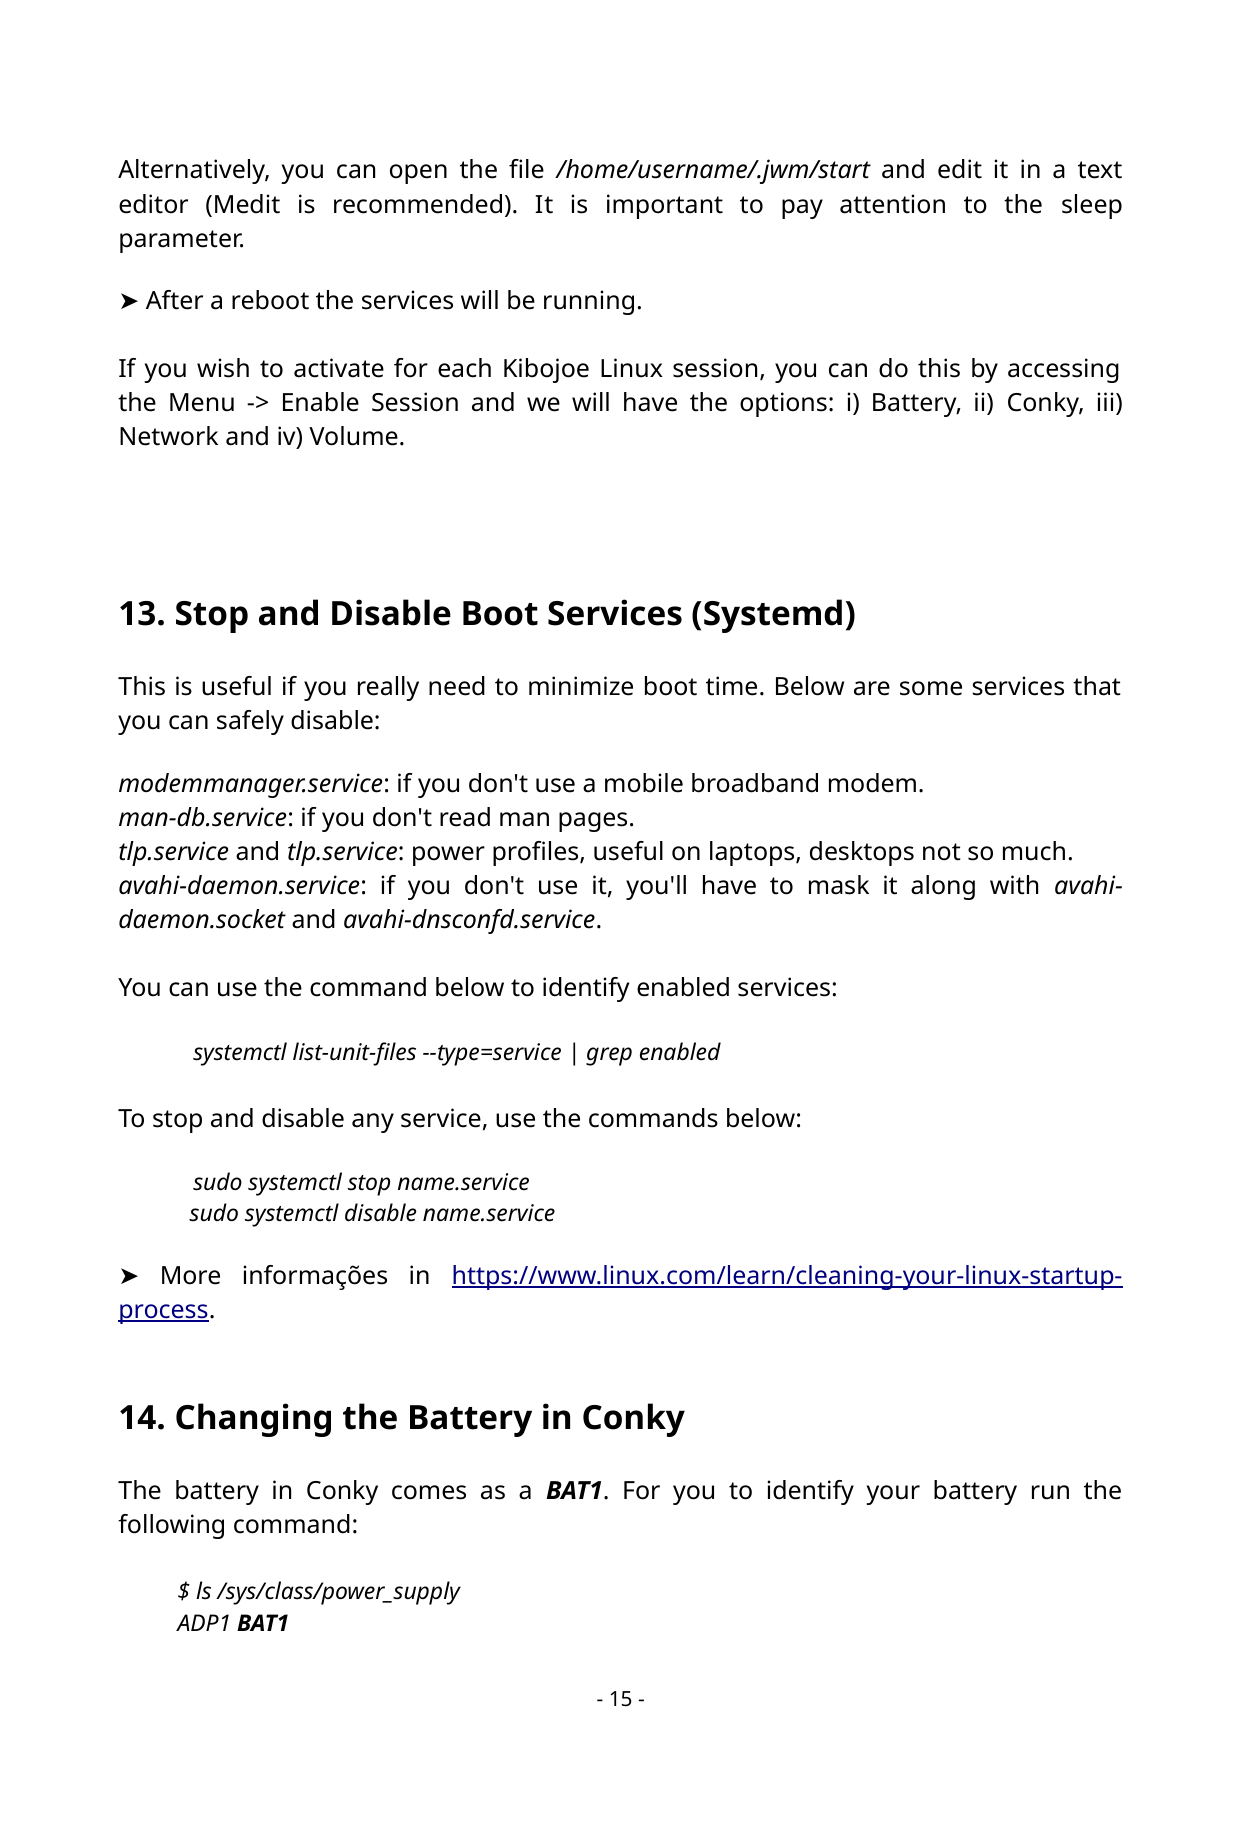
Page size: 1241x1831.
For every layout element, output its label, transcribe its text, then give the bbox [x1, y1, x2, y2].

text tlp.service and tlp.service: power profiles, useful on laptops, desktops not so much. [118, 834, 1123, 868]
text systemctl list-unit-files --type=service | grep enabled [193, 1035, 1123, 1067]
text This is useful if you really need to minimize boot time. Below are some services that you can safely disable: [118, 635, 1123, 737]
text To stop and disable any service, use the commands below: [118, 1101, 1123, 1135]
text ➤ After a reboot the services will be running. [118, 283, 1123, 317]
text $ ls /sys/class/power_supply [177, 1575, 1123, 1606]
subtitle 14. Changing the Battery in Conky [118, 1393, 1123, 1439]
text sudo systemctl disable name.service [118, 1197, 1123, 1228]
text man-db.service: if you don't read man pages. [118, 800, 1123, 834]
text modemmanager.service: if you don't use a mobile broadband modem. [118, 766, 1123, 800]
text Alternatively, you can open the file /home/username/.jwm/start and edit it in a text editor (Medit is recommended). It is important to pay attention to the sleep parameter. [118, 152, 1123, 254]
text sudo systemctl stop name.service [193, 1166, 1123, 1197]
text You can use the command below to identify enabled services: [118, 970, 1123, 1004]
text If you wish to activate for each Kibojoe Linux session, you can do this by accessing the Menu -> Enable Session and we will have the options: i) Battery, ii) Conky, iii) Network and iv) Volume. [118, 351, 1123, 453]
subtitle 13. Stop and Disable Boot Services (Systemd) [118, 589, 1123, 635]
text ➤ More informações in https://www.linux.com/learn/cleaning-your-linux-startup-process. [118, 1257, 1123, 1325]
text ADP1 BAT1 [177, 1606, 1123, 1638]
text The battery in Conky comes as a BAT1. For you to identify your battery run the following command: [118, 1473, 1123, 1541]
text avahi-daemon.service: if you don't use it, you'll have to mask it along with avahi-daemon.socket and avahi-dnsconfd.service. [118, 868, 1123, 936]
